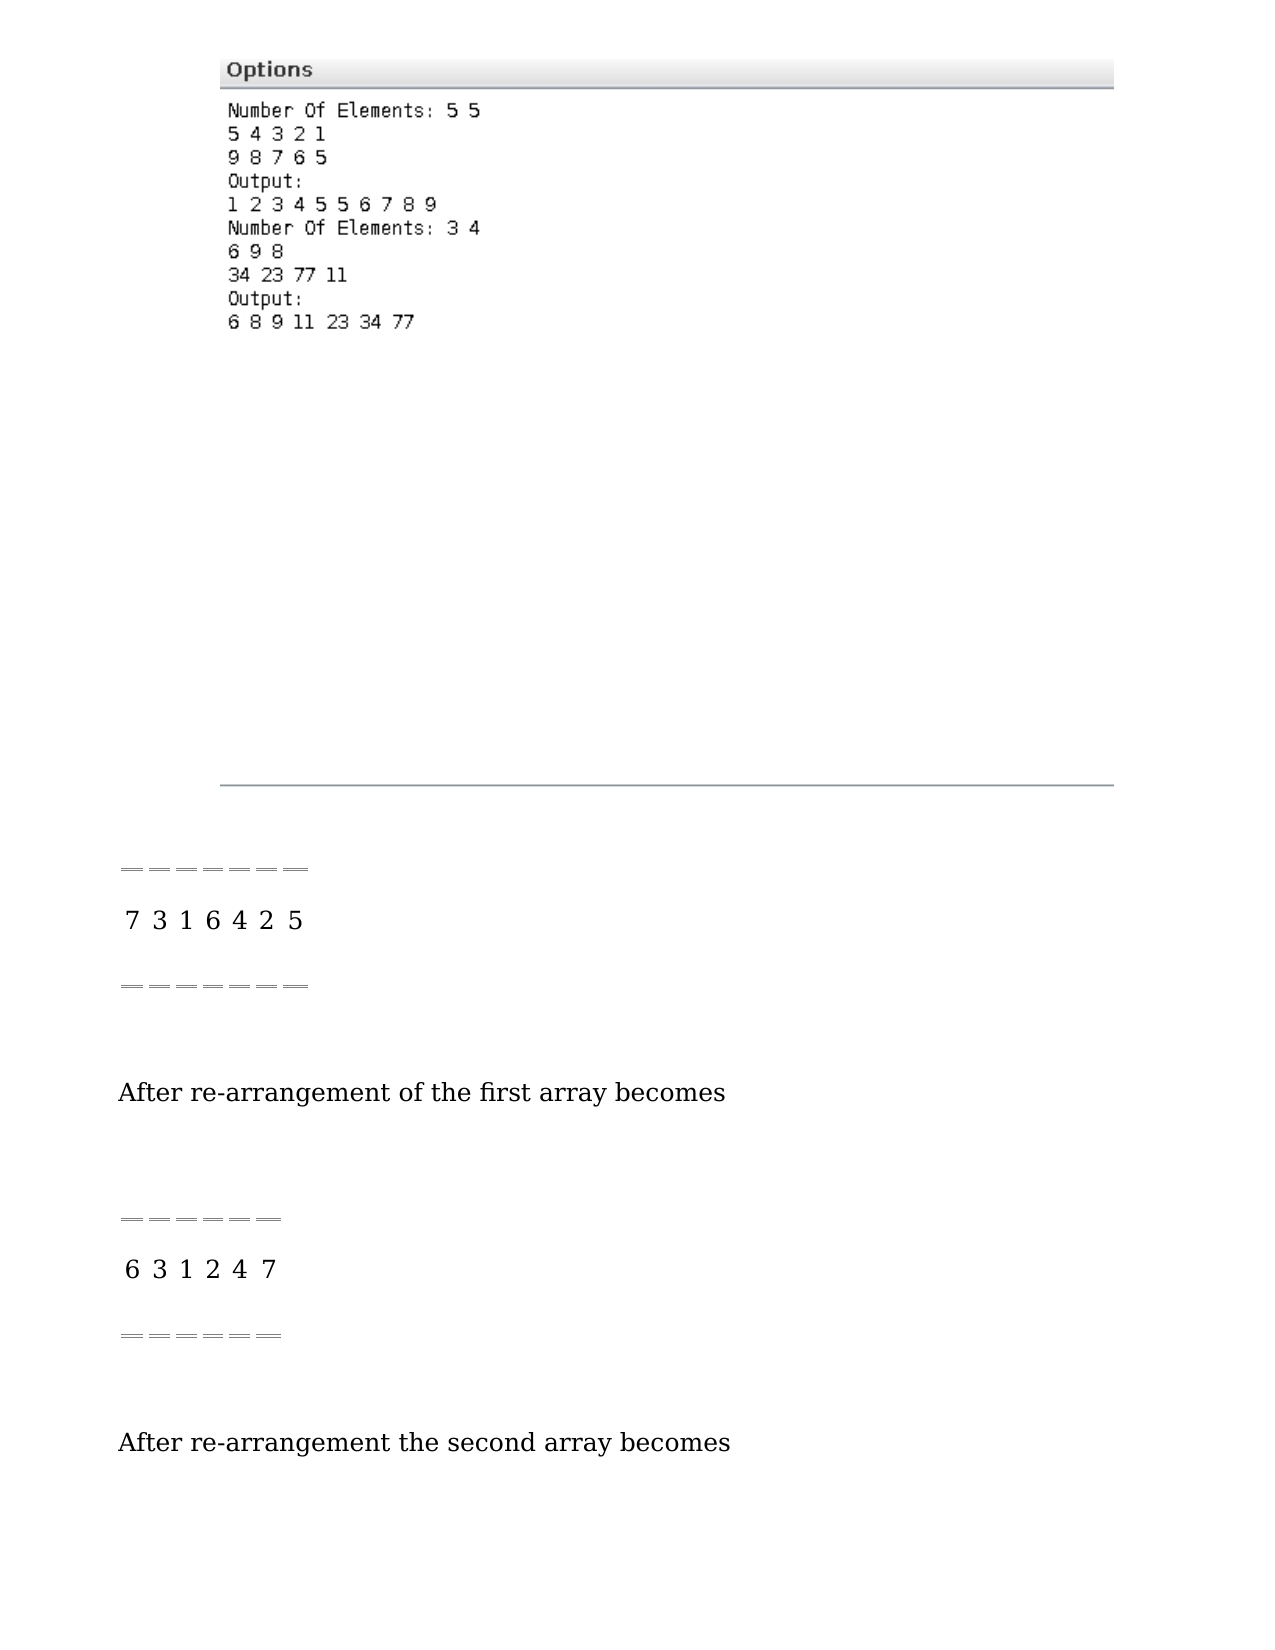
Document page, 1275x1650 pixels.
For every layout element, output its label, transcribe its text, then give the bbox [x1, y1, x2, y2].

table_header [118, 1200, 146, 1253]
table_cell [200, 968, 226, 1019]
table_cell [226, 968, 253, 1019]
table_header [146, 851, 173, 903]
table_header [226, 1200, 253, 1253]
table_header [173, 851, 200, 903]
table_cell 2 [200, 1253, 226, 1317]
table_cell 3 [146, 1253, 173, 1317]
table_header [200, 1200, 226, 1253]
table_cell [253, 968, 280, 1019]
table_cell [280, 968, 311, 1019]
table_cell 6 [200, 903, 226, 967]
table_header [226, 851, 253, 903]
table_header [253, 1200, 284, 1253]
table_header [200, 851, 226, 903]
table_cell 7 [253, 1253, 284, 1317]
text After re-arrangement of the first array becomes [118, 1078, 1216, 1107]
table_header [146, 1200, 173, 1253]
text After re-arrangement the second array becomes [118, 1428, 1216, 1457]
table_cell [173, 968, 200, 1019]
table_cell 3 [146, 903, 173, 967]
table_header [280, 851, 311, 903]
table_cell 1 [173, 903, 200, 967]
table_header [118, 851, 146, 903]
picture [220, 59, 1114, 788]
table_cell [146, 968, 173, 1019]
table_cell [253, 1317, 284, 1369]
table_header [173, 1200, 200, 1253]
table_cell 6 [118, 1253, 146, 1317]
table_cell [173, 1317, 200, 1369]
table_header [253, 851, 280, 903]
table_cell [200, 1317, 226, 1369]
table_cell 7 [118, 903, 146, 967]
table_cell 2 [253, 903, 280, 967]
table_cell 4 [226, 1253, 253, 1317]
table_cell 4 [226, 903, 253, 967]
table_cell [226, 1317, 253, 1369]
table_cell 5 [280, 903, 311, 967]
table_cell [118, 1317, 146, 1369]
table_cell 1 [173, 1253, 200, 1317]
table_cell [118, 968, 146, 1019]
table_cell [146, 1317, 173, 1369]
